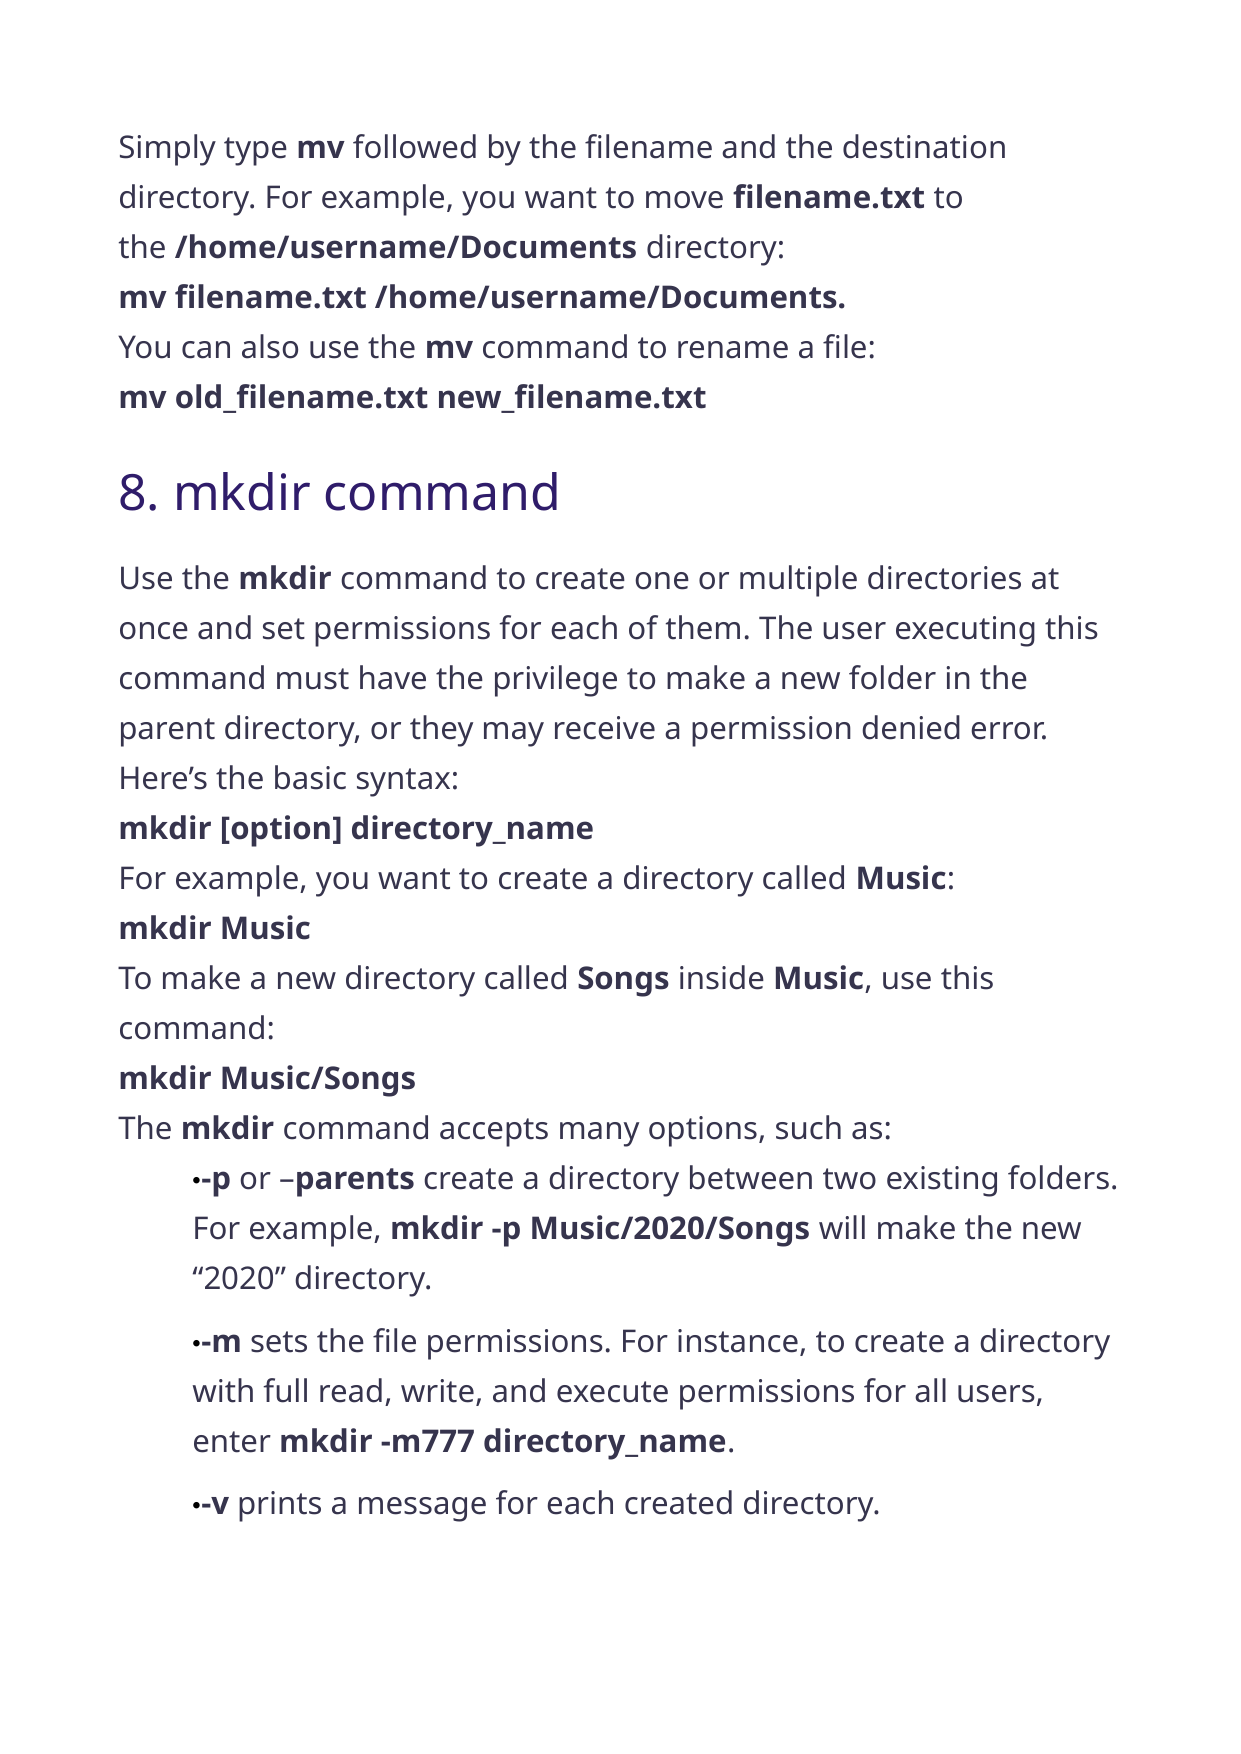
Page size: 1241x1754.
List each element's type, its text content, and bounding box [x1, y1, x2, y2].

text To make a new directory called Songs inside Music, use this command: [118, 949, 1122, 1049]
list -v prints a message for each created directory. [118, 1474, 1122, 1524]
subtitle 8. mkdir command [118, 457, 1122, 525]
text mkdir Music [118, 899, 1122, 949]
text mv filename.txt /home/username/Documents. [118, 268, 1122, 318]
text mkdir [option] directory_name [118, 799, 1122, 849]
text For example, you want to create a directory called Music: [118, 849, 1122, 899]
text Simply type mv followed by the filename and the destination directory. For example, you want to move filename.txt to the /home/username/Documents directory: [118, 118, 1122, 268]
text The mkdir command accepts many options, such as: [118, 1099, 1122, 1149]
text mv old_filename.txt new_filename.txt [118, 368, 1122, 418]
text Use the mkdir command to create one or multiple directories at once and set permissions for each of them. The user executing this command must have the privilege to make a new folder in the parent directory, or they may receive a permission denied error. [118, 549, 1122, 749]
text You can also use the mv command to rename a file: [118, 318, 1122, 368]
list -m sets the file permissions. For instance, to create a directory with full read, write, and execute permissions for all users, enter mkdir -m777 directory_name. [118, 1311, 1122, 1461]
text mkdir Music/Songs [118, 1049, 1122, 1099]
text Here’s the basic syntax: [118, 749, 1122, 799]
list -p or –parents create a directory between two existing folders. For example, mkdir -p Music/2020/Songs will make the new “2020” directory. [118, 1149, 1122, 1299]
